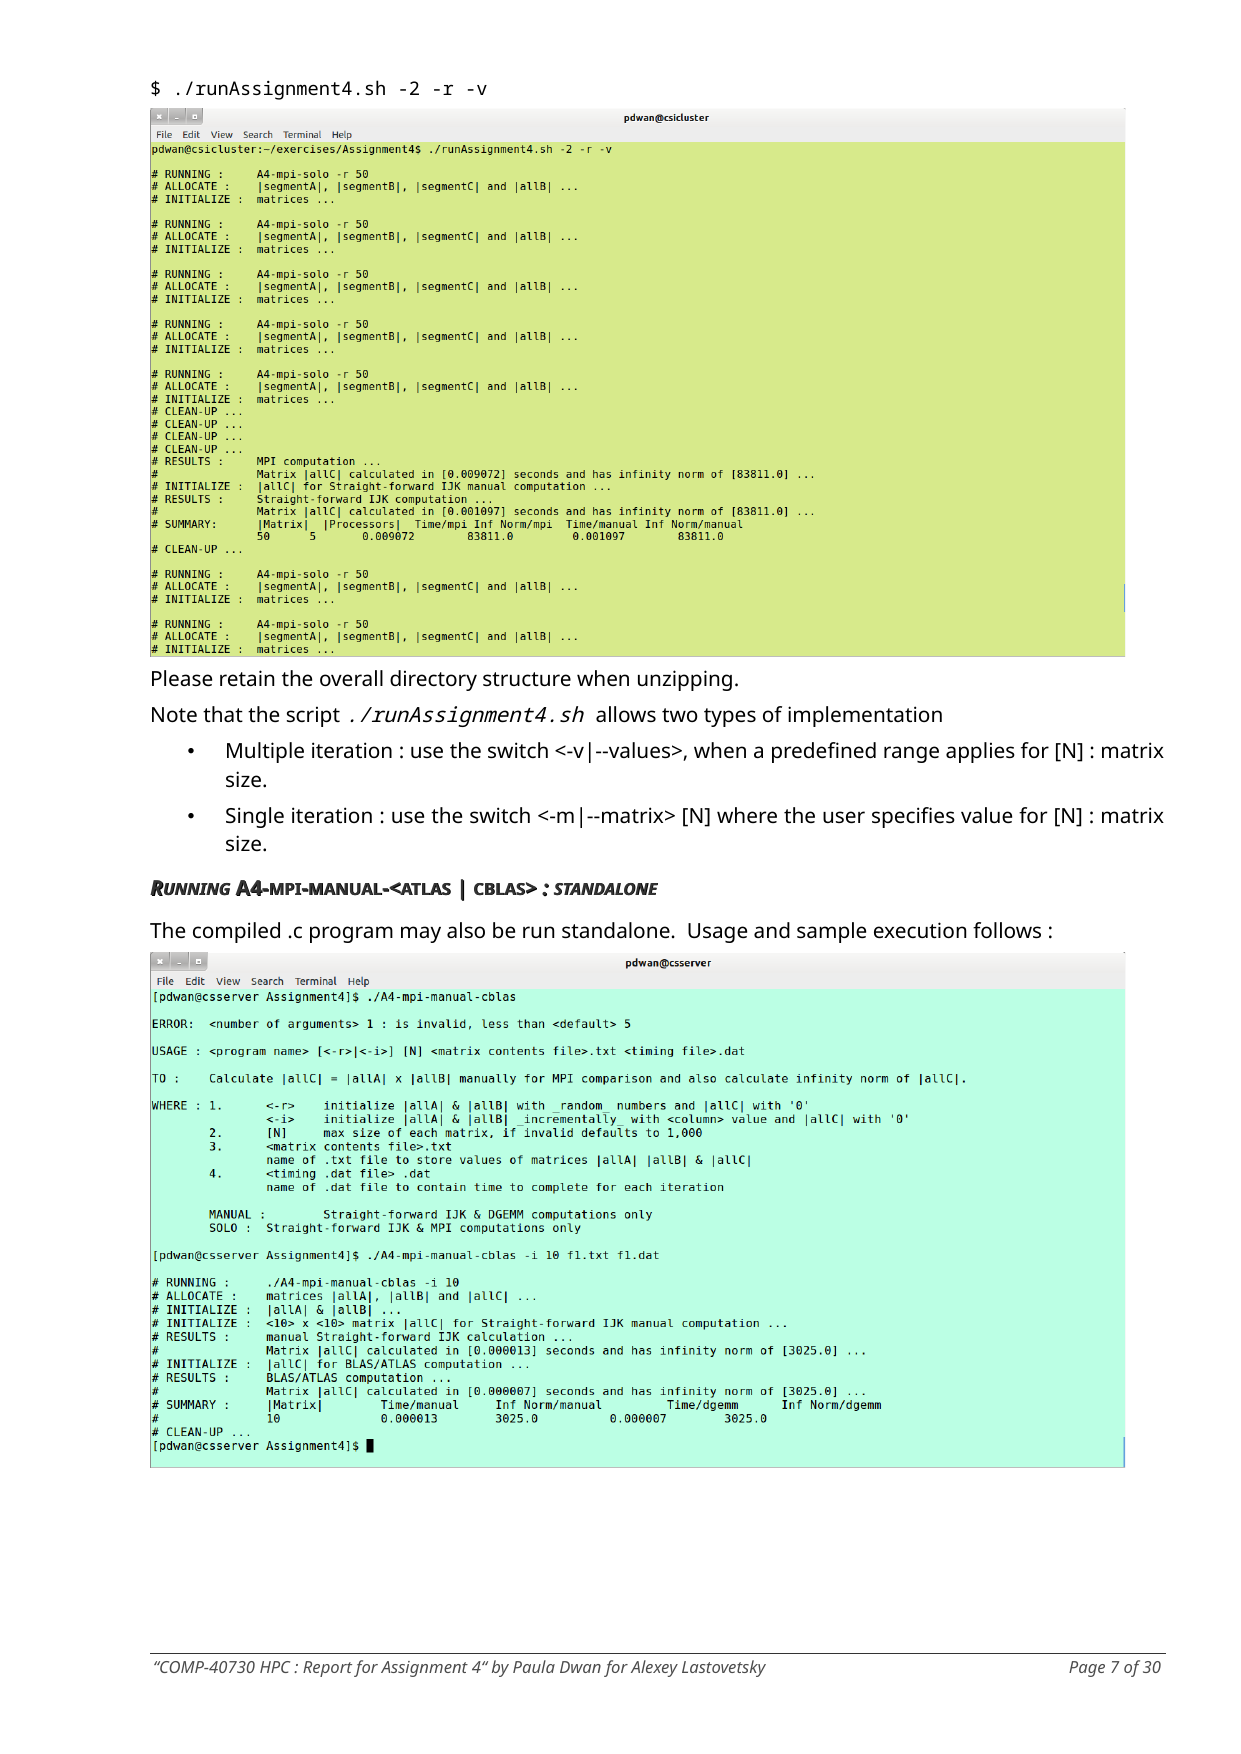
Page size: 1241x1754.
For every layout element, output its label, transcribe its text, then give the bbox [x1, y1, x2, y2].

list Multiple iteration : use the switch <-v|--values>, when a predefined range applies for [N] : matrix size. [187, 736, 1166, 793]
subtitle Running A4-mpi-manual-<atlas | cblas> : standalone [150, 873, 1166, 901]
list Single iteration : use the switch <-m|--matrix> [N] where the user specifies value for [N] : matrix size. [187, 801, 1166, 858]
text Please retain the overall directory structure when unzipping. [150, 664, 1166, 693]
text $ ./runAssignment4.sh -2 -r -v [150, 75, 1166, 101]
picture [150, 952, 1125, 1468]
text The compiled .c program may also be run standalone. Usage and sample execution follows : [150, 916, 1166, 944]
text Note that the script ./runAssignment4.sh allows two types of implementation [150, 700, 1166, 729]
picture [150, 108, 1125, 657]
